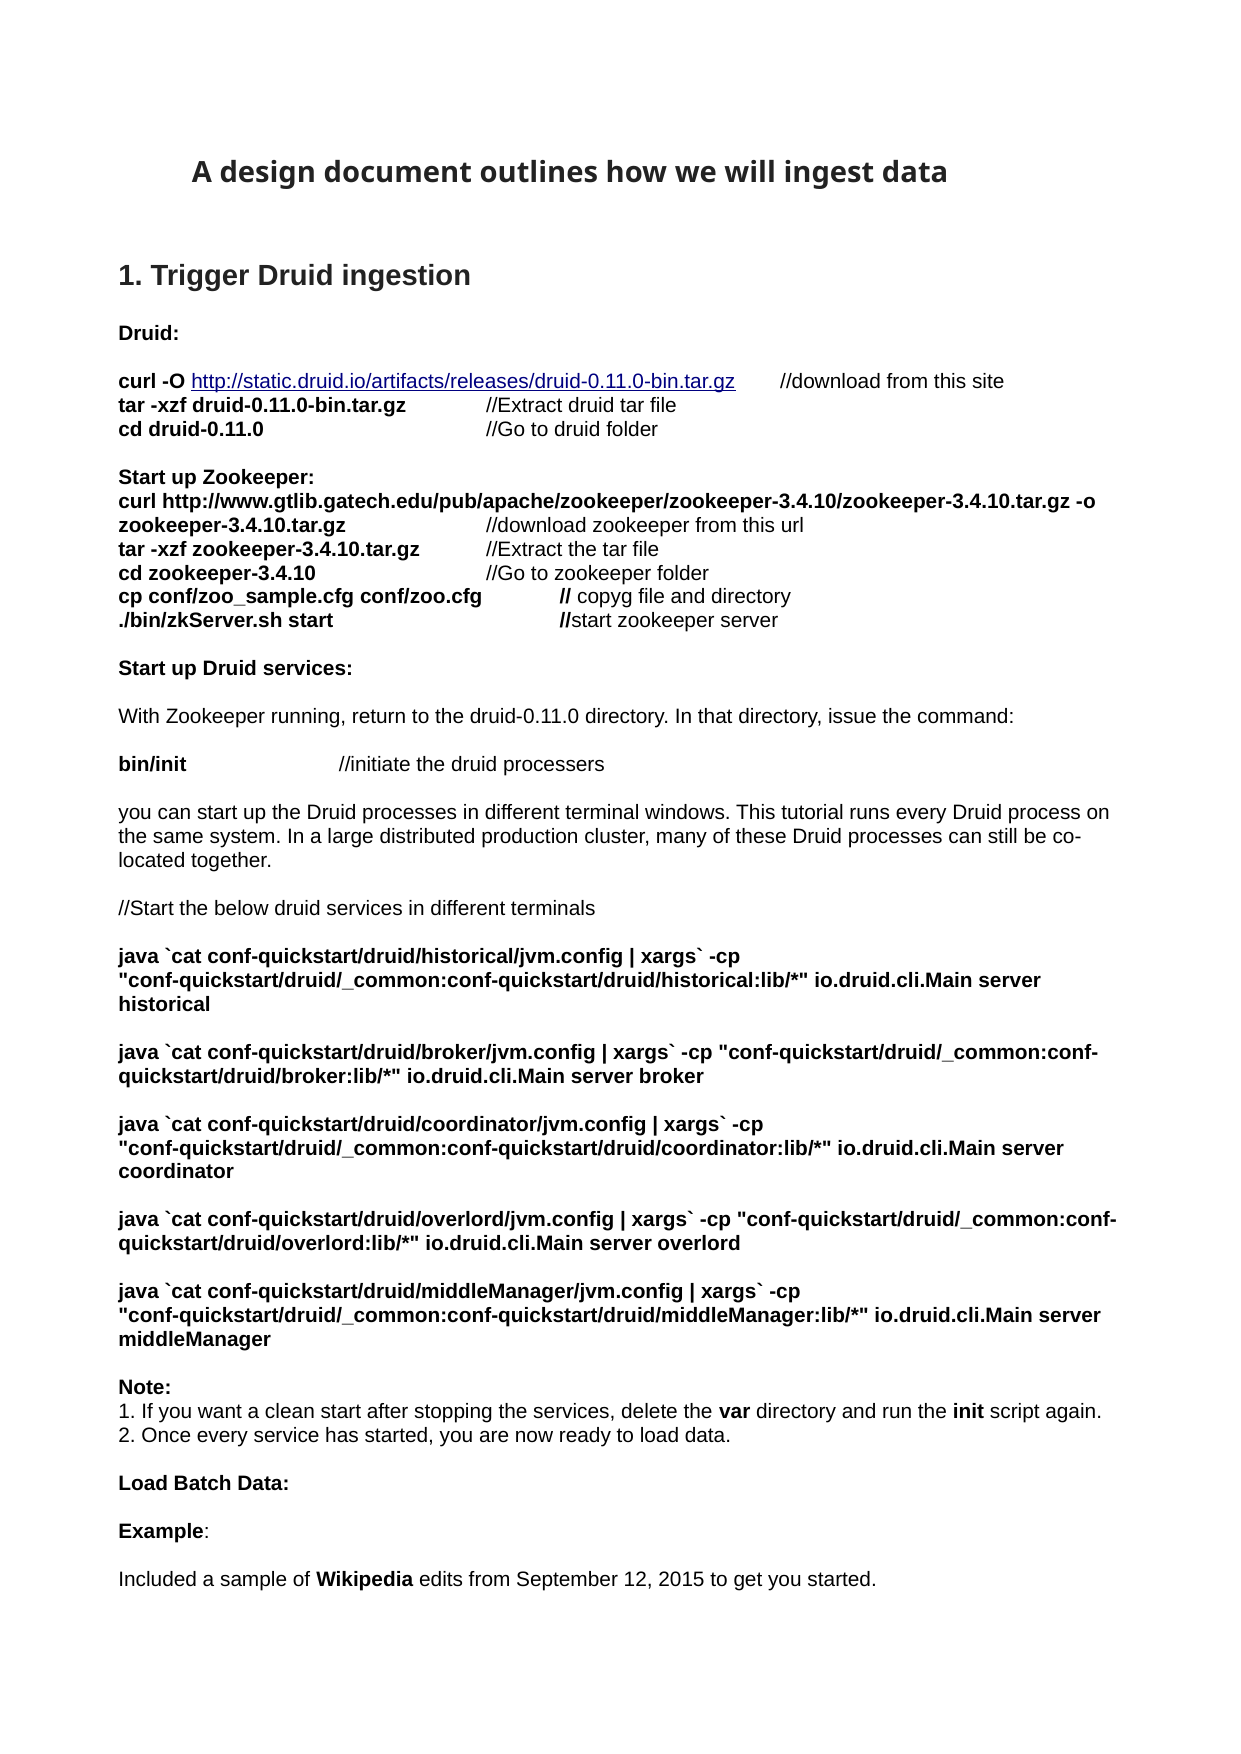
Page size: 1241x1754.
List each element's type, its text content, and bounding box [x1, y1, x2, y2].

list 2. Once every service has started, you are now ready to load data. [118, 1423, 1122, 1447]
text ./bin/zkServer.sh start //start zookeeper server [118, 608, 1122, 632]
text java `cat conf-quickstart/druid/broker/jvm.config | xargs` -cp "conf-quickstart/druid/_common:conf-quickstart/druid/broker:lib/*" io.druid.cli.Main server broker [118, 1039, 1122, 1087]
text java `cat conf-quickstart/druid/coordinator/jvm.config | xargs` -cp "conf-quickstart/druid/_common:conf-quickstart/druid/coordinator:lib/*" io.druid.cli.Main server coordinator [118, 1111, 1122, 1183]
text A design document outlines how we will ingest data [118, 152, 1122, 191]
text java `cat conf-quickstart/druid/middleManager/jvm.config | xargs` -cp "conf-quickstart/druid/_common:conf-quickstart/druid/middleManager:lib/*" io.druid.cli.Main server middleManager [118, 1279, 1122, 1351]
text Start up Druid services: [118, 656, 1122, 680]
text Load Batch Data: [118, 1471, 1122, 1495]
text Included a sample of Wikipedia edits from September 12, 2015 to get you started. [118, 1567, 1122, 1591]
text With Zookeeper running, return to the druid-0.11.0 directory. In that directory, issue the command: [118, 704, 1122, 728]
text java `cat conf-quickstart/druid/overlord/jvm.config | xargs` -cp "conf-quickstart/druid/_common:conf-quickstart/druid/overlord:lib/*" io.druid.cli.Main server overlord [118, 1207, 1122, 1255]
text curl -O http://static.druid.io/artifacts/releases/druid-0.11.0-bin.tar.gz //download from this site [118, 369, 1122, 393]
text Druid: [118, 321, 1122, 345]
text curl http://www.gtlib.gatech.edu/pub/apache/zookeeper/zookeeper-3.4.10/zookeeper-3.4.10.tar.gz -o zookeeper-3.4.10.tar.gz //download zookeeper from this url [118, 488, 1122, 536]
text Start up Zookeeper: [118, 464, 1122, 488]
text cd druid-0.11.0 //Go to druid folder [118, 417, 1122, 441]
text bin/init //initiate the druid processers [118, 752, 1122, 776]
text tar -xzf druid-0.11.0-bin.tar.gz //Extract druid tar file [118, 393, 1122, 417]
text Example: [118, 1519, 1122, 1543]
text you can start up the Druid processes in different terminal windows. This tutorial runs every Druid process on the same system. In a large distributed production cluster, many of these Druid processes can still be co-located together. [118, 800, 1122, 872]
text 1. If you want a clean start after stopping the services, delete the var directory and run the init script again. [118, 1399, 1122, 1423]
text tar -xzf zookeeper-3.4.10.tar.gz //Extract the tar file [118, 536, 1122, 560]
text cd zookeeper-3.4.10 //Go to zookeeper folder [118, 560, 1122, 584]
text 1. Trigger Druid ingestion [118, 258, 1122, 292]
text cp conf/zoo_sample.cfg conf/zoo.cfg // copyg file and directory [118, 584, 1122, 608]
text java `cat conf-quickstart/druid/historical/jvm.config | xargs` -cp "conf-quickstart/druid/_common:conf-quickstart/druid/historical:lib/*" io.druid.cli.Main server historical [118, 944, 1122, 1016]
text //Start the below druid services in different terminals [118, 896, 1122, 920]
text Note: [118, 1375, 1122, 1399]
